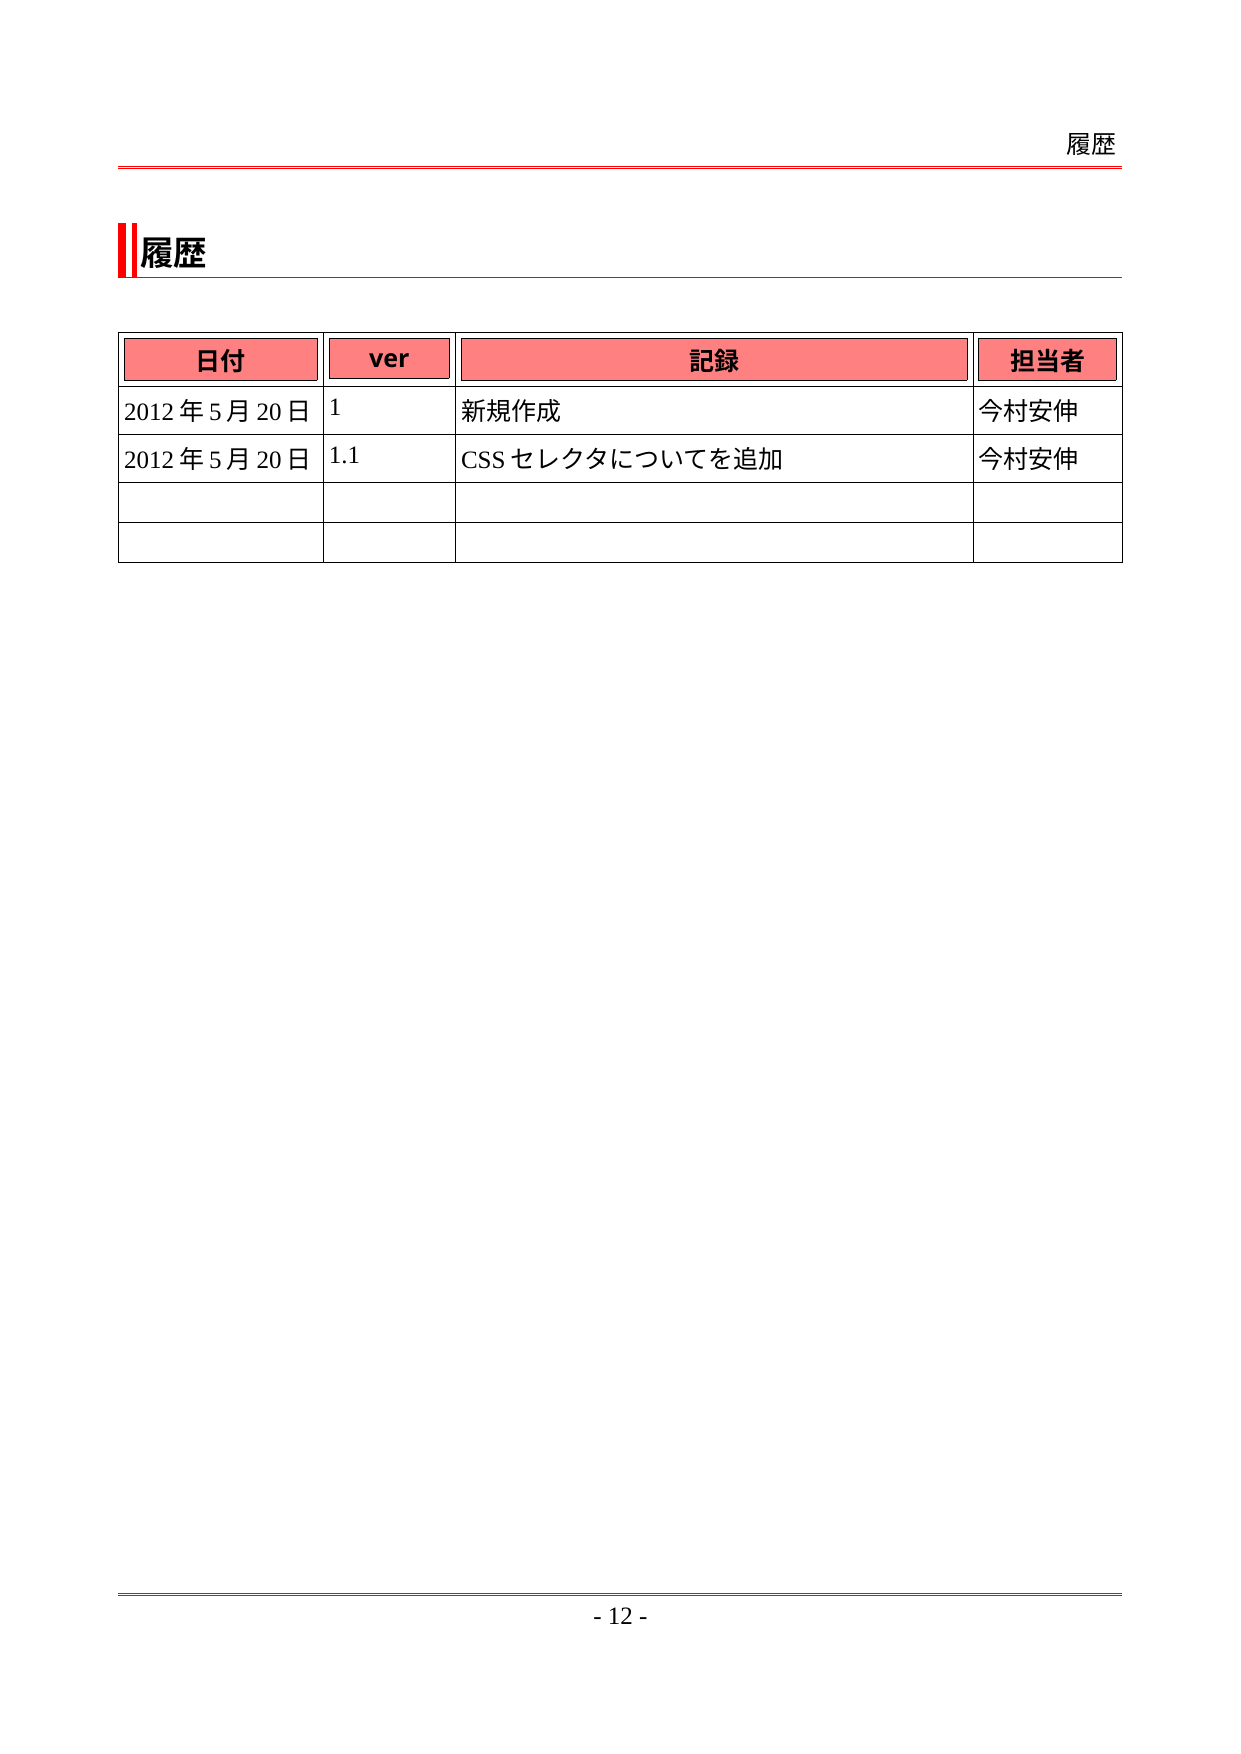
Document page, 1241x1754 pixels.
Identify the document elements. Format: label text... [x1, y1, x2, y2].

table_cell [119, 483, 323, 522]
table_cell [119, 523, 323, 562]
table_cell [456, 483, 973, 522]
table_header 担当者 [974, 333, 1122, 386]
table_cell [974, 523, 1122, 562]
subtitle [126, 223, 132, 277]
table_cell 2012年5月20日 [119, 435, 323, 482]
table_cell [324, 523, 455, 562]
table_header 記録 [456, 333, 973, 386]
table_cell 2012年5月20日 [119, 387, 323, 434]
table_header ver [324, 333, 455, 386]
table_cell [974, 483, 1122, 522]
table_cell 1.1 [324, 435, 455, 482]
table_cell 今村安伸 [974, 387, 1122, 434]
table_cell 1 [324, 387, 455, 434]
table_cell 新規作成 [456, 387, 973, 434]
table_cell CSSセレクタについてを追加 [456, 435, 973, 482]
table_cell [324, 483, 455, 522]
table_header 日付 [119, 333, 323, 386]
subtitle 履歴 [137, 223, 1122, 277]
table_cell [456, 523, 973, 562]
table_cell 今村安伸 [974, 435, 1122, 482]
